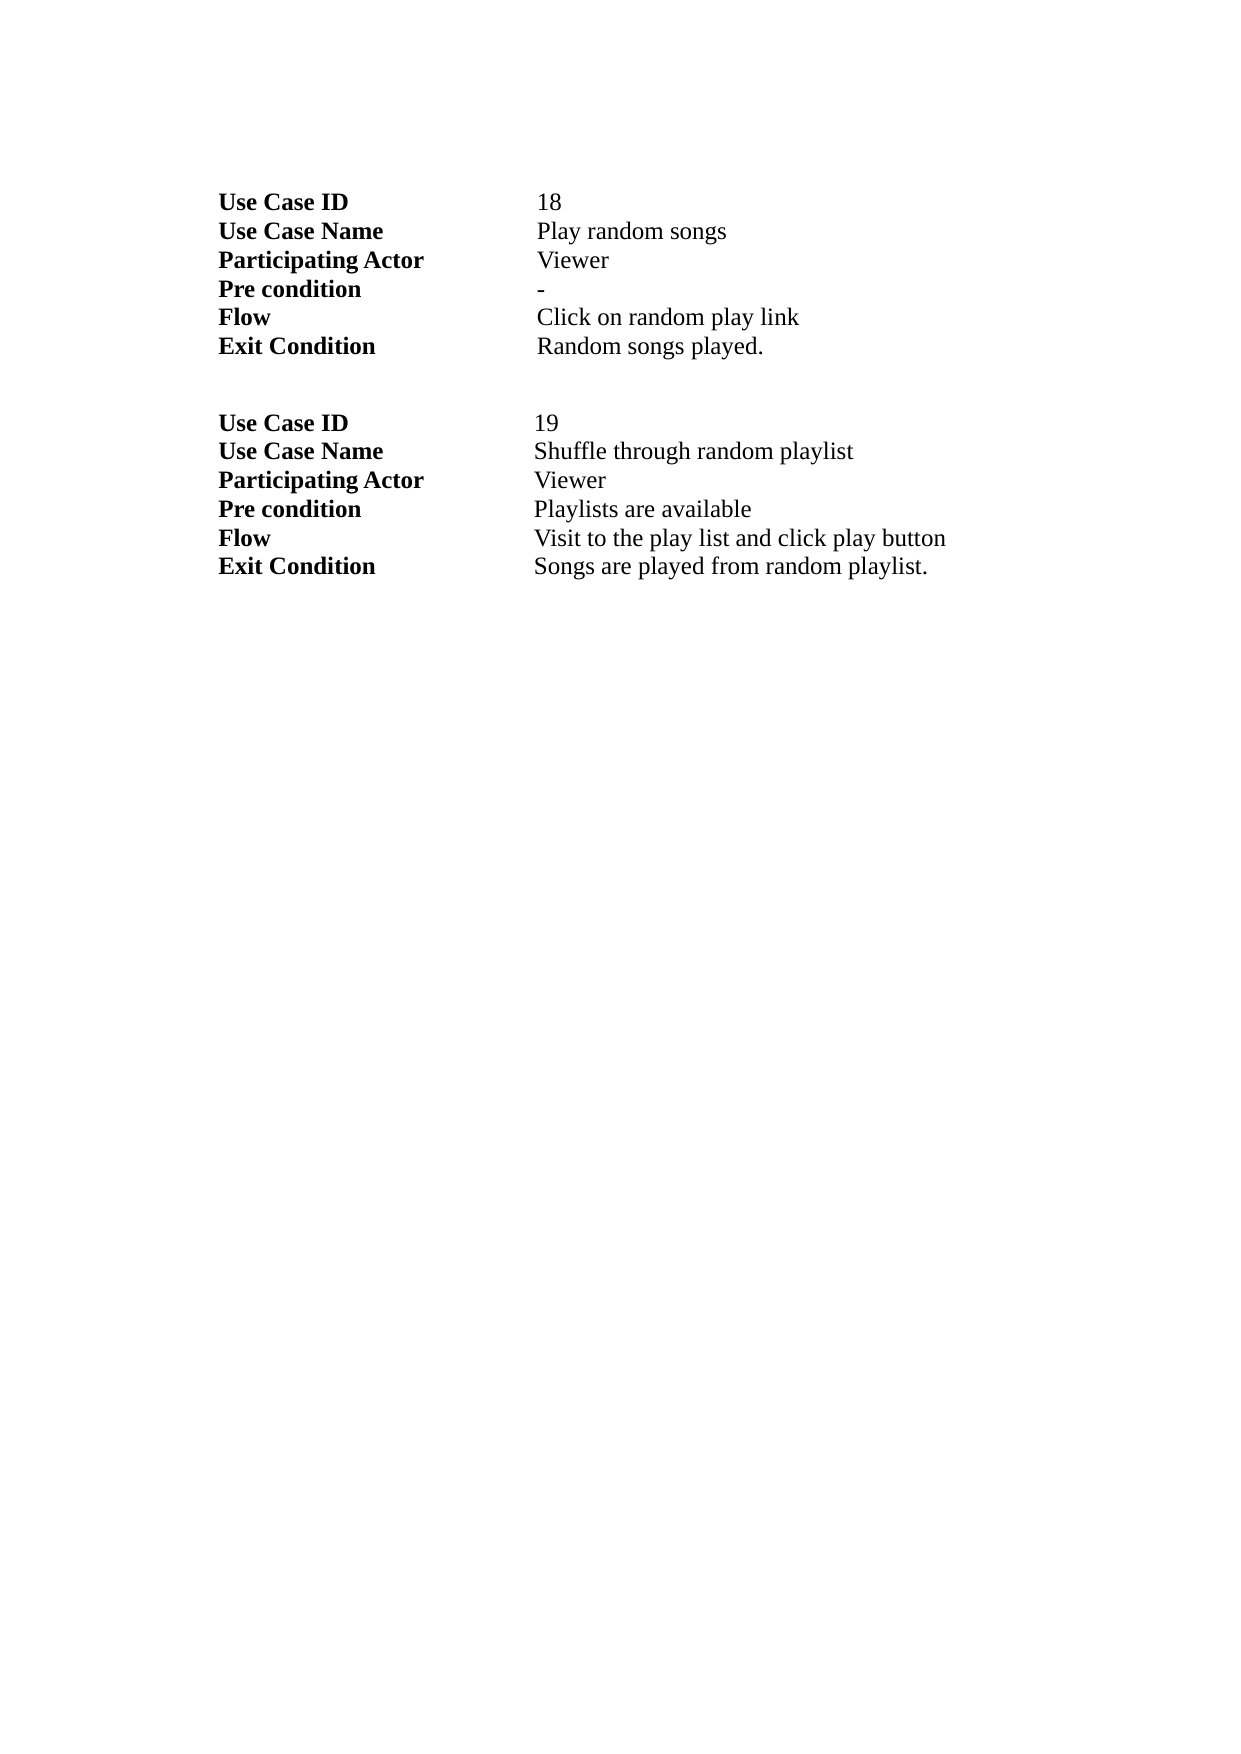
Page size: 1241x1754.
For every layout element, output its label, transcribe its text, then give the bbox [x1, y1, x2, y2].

table_cell Songs are played from random playlist. [523, 551, 1042, 580]
table_cell Pre condition [207, 274, 525, 302]
table_cell Visit to the play list and click play button [523, 523, 1042, 551]
table_cell Shuffle through random playlist [523, 436, 1042, 465]
table_cell Flow [207, 303, 525, 331]
table_cell Participating Actor [207, 245, 525, 274]
table_cell Use Case Name [207, 436, 522, 465]
table_cell Exit Condition [207, 331, 525, 364]
table_cell Playlists are available [523, 494, 1042, 523]
table_cell Exit Condition [207, 551, 522, 580]
table_cell Viewer [525, 245, 1040, 274]
table_header 19 [523, 408, 1042, 436]
table_header Use Case ID [207, 408, 522, 436]
table_cell Click on random play link [525, 303, 1040, 331]
table_cell Random songs played. [525, 331, 1040, 364]
table_cell Pre condition [207, 494, 522, 523]
table_cell - [525, 274, 1040, 302]
table_header Use Case ID [207, 188, 525, 216]
table_cell Viewer [523, 465, 1042, 494]
table_cell Flow [207, 523, 522, 551]
table_cell Play random songs [525, 216, 1040, 245]
table_cell Use Case Name [207, 216, 525, 245]
table_header 18 [525, 188, 1040, 216]
table_cell Participating Actor [207, 465, 522, 494]
